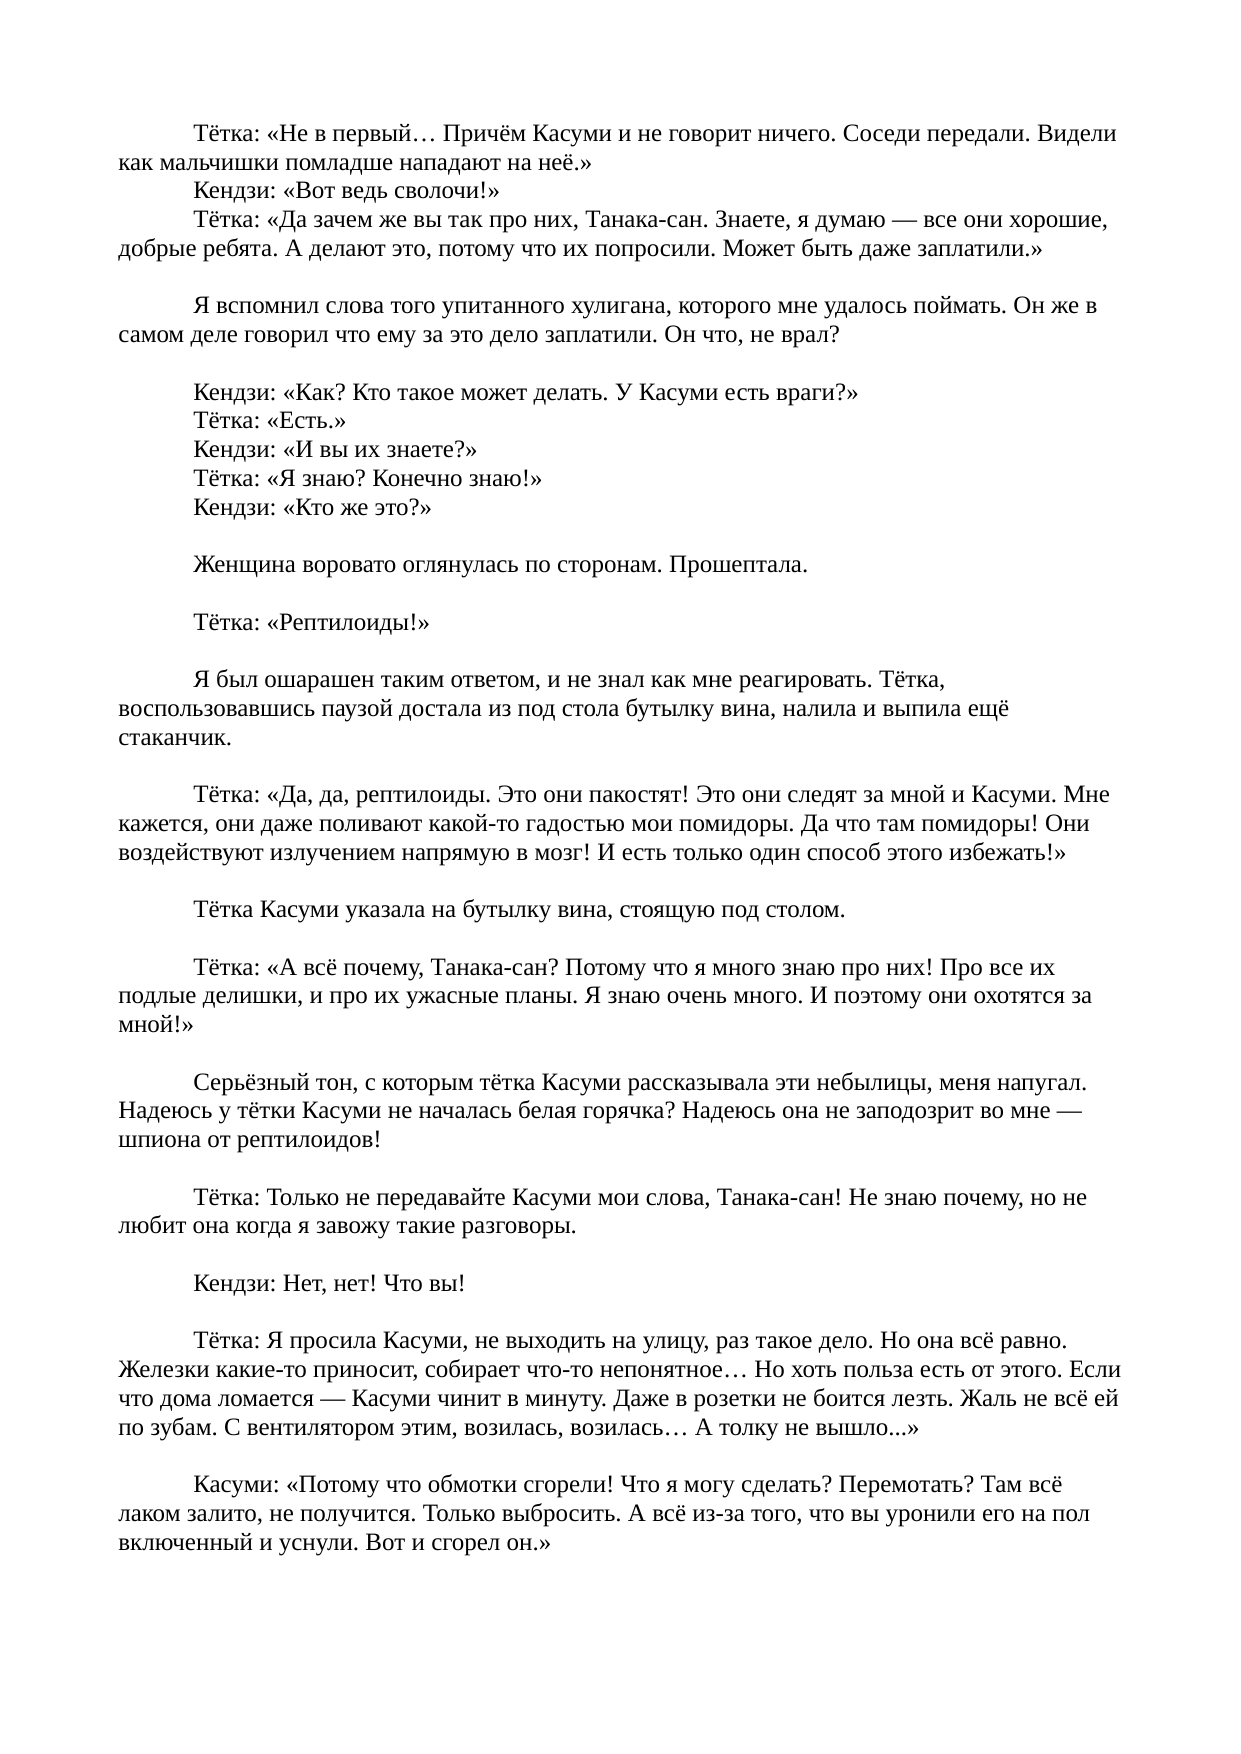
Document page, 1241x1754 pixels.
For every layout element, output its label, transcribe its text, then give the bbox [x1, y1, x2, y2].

text Кендзи: Нет, нет! Что вы! [118, 1268, 1122, 1297]
text Касуми: «Потому что обмотки сгорели! Что я могу сделать? Перемотать? Там всё лаком залито, не получится. Только выбросить. А всё из-за того, что вы уронили его на пол включенный и уснули. Вот и сгорел он.» [118, 1469, 1122, 1556]
text Тётка Касуми указала на бутылку вина, стоящую под столом. [118, 894, 1122, 923]
text Тётка: «Да, да, рептилоиды. Это они пакостят! Это они следят за мной и Касуми. Мне кажется, они даже поливают какой-то гадостью мои помидоры. Да что там помидоры! Они воздействуют излучением напрямую в мозг! И есть только один способ этого избежать!» [118, 779, 1122, 866]
text Тётка: «Есть.» [118, 406, 1122, 434]
text Я вспомнил слова того упитанного хулигана, которого мне удалось поймать. Он же в самом деле говорил что ему за это дело заплатили. Он что, не врал? [118, 291, 1122, 348]
text Тётка: Только не передавайте Касуми мои слова, Танака-сан! Не знаю почему, но не любит она когда я завожу такие разговоры. [118, 1182, 1122, 1239]
text Тётка: «Я знаю? Конечно знаю!» [118, 463, 1122, 492]
text Кендзи: «И вы их знаете?» [118, 434, 1122, 463]
text Тётка: «Да зачем же вы так про них, Танака-сан. Знаете, я думаю — все они хорошие, добрые ребята. А делают это, потому что их попросили. Может быть даже заплатили.» [118, 204, 1122, 262]
text Кендзи: «Как? Кто такое может делать. У Касуми есть враги?» [118, 377, 1122, 406]
text Серьёзный тон, с которым тётка Касуми рассказывала эти небылицы, меня напугал. Надеюсь у тётки Касуми не началась белая горячка? Надеюсь она не заподозрит во мне — шпиона от рептилоидов! [118, 1067, 1122, 1153]
text Тётка: «Рептилоиды!» [118, 607, 1122, 636]
text Тётка: «Не в первый… Причём Касуми и не говорит ничего. Соседи передали. Видели как мальчишки помладше нападают на неё.» [118, 118, 1122, 176]
text Тётка: «А всё почему, Танака-сан? Потому что я много знаю про них! Про все их подлые делишки, и про их ужасные планы. Я знаю очень много. И поэтому они охотятся за мной!» [118, 952, 1122, 1038]
text Женщина воровато оглянулась по сторонам. Прошептала. [118, 549, 1122, 578]
text Кендзи: «Вот ведь сволочи!» [118, 176, 1122, 204]
text Я был ошарашен таким ответом, и не знал как мне реагировать. Тётка, воспользовавшись паузой достала из под стола бутылку вина, налила и выпила ещё стаканчик. [118, 664, 1122, 751]
text Тётка: Я просила Касуми, не выходить на улицу, раз такое дело. Но она всё равно. Железки какие-то приносит, собирает что-то непонятное… Но хоть польза есть от этого. Если что дома ломается — Касуми чинит в минуту. Даже в розетки не боится лезть. Жаль не всё ей по зубам. С вентилятором этим, возилась, возилась… А толку не вышло...» [118, 1326, 1122, 1441]
text Кендзи: «Кто же это?» [118, 492, 1122, 521]
